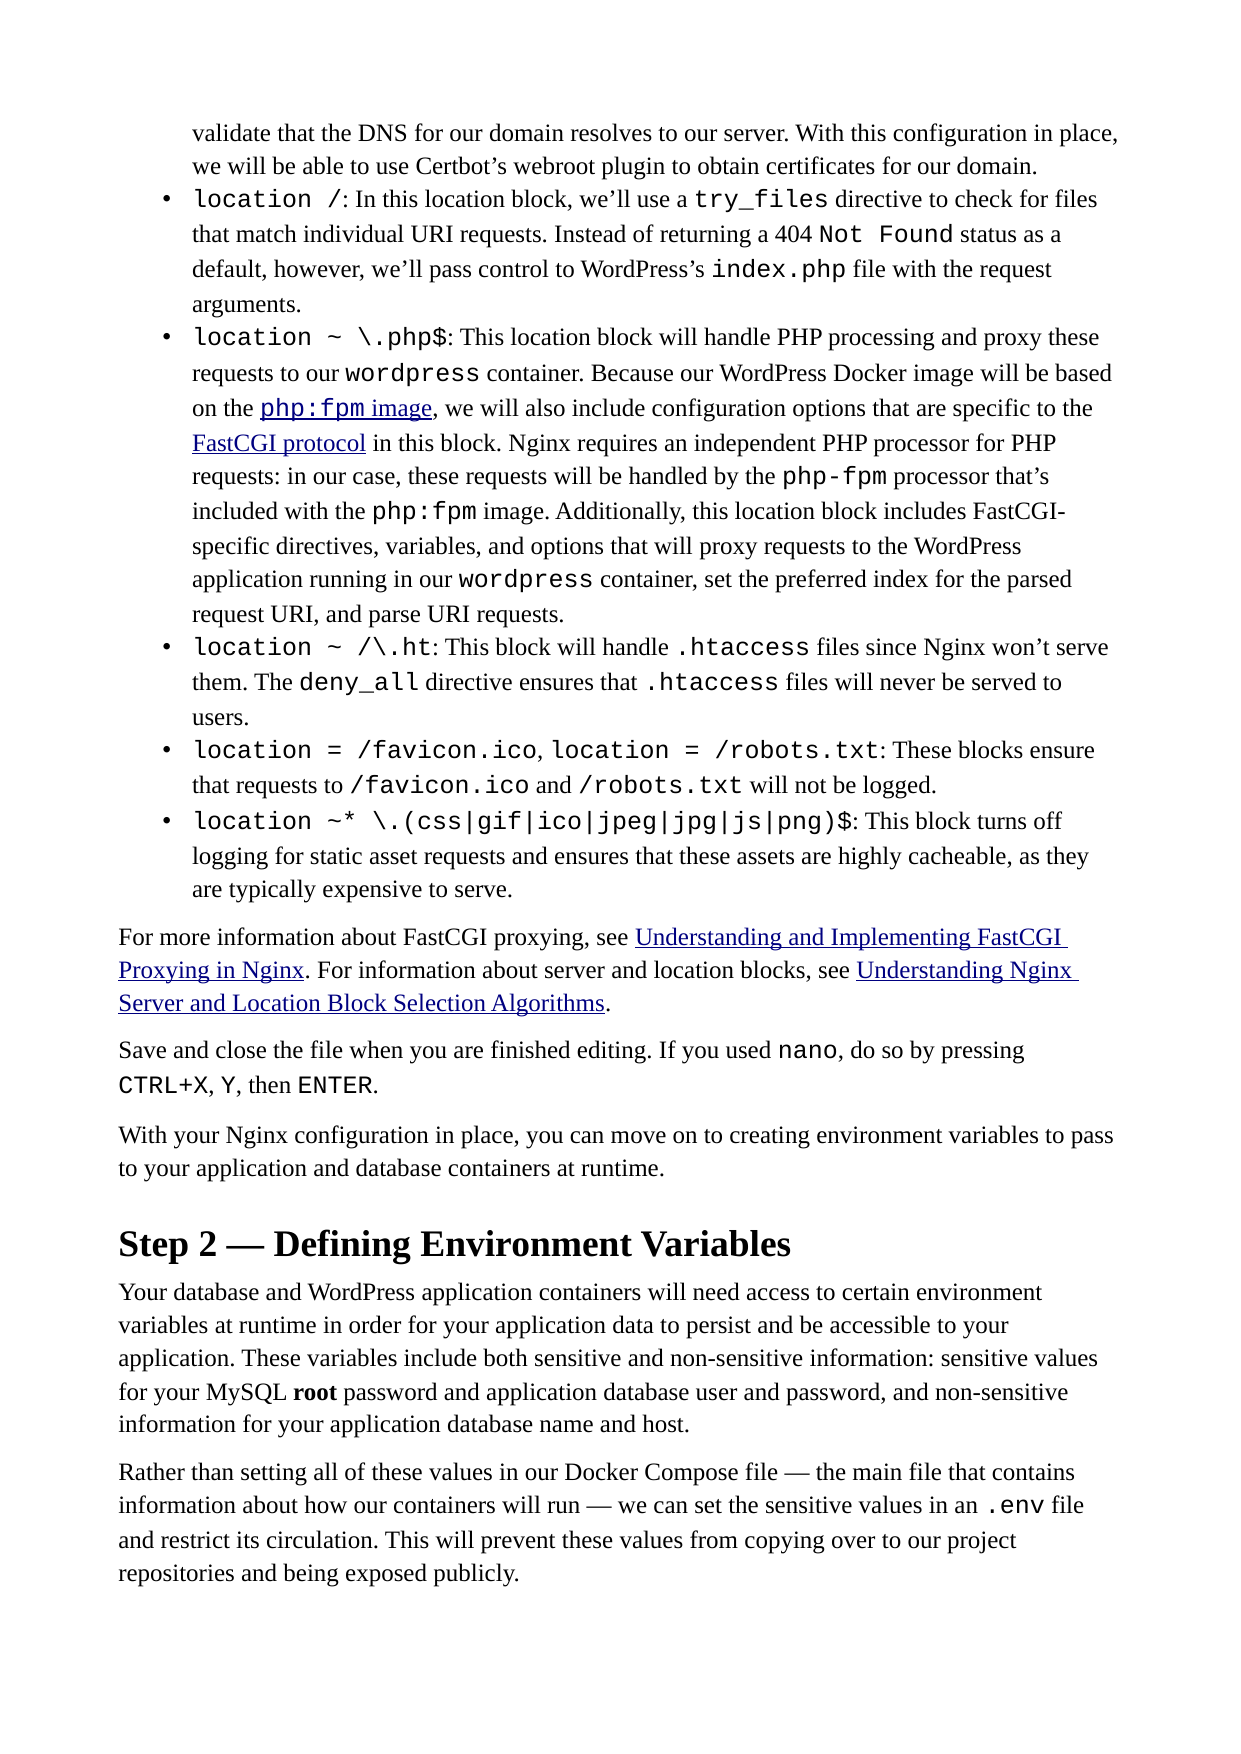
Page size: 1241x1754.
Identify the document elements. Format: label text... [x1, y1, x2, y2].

list location ~ /\.ht: This block will handle .htaccess files since Nginx won’t serve them. The deny_all directive ensures that .htaccess files will never be served to users. [162, 632, 1122, 731]
list location = /favicon.ico, location = /robots.txt: These blocks ensure that requests to /favicon.ico and /robots.txt will not be logged. [162, 735, 1122, 801]
list location ~ \.php$: This location block will handle PHP processing and proxy these requests to our wordpress container. Because our WordPress Docker image will be based on the php:fpm image, we will also include configuration options that are specific to the FastCGI protocol in this block. Nginx requires an independent PHP processor for PHP requests: in our case, these requests will be handled by the php-fpm processor that’s included with the php:fpm image. Additionally, this location block includes FastCGI-specific directives, variables, and options that will proxy requests to the WordPress application running in our wordpress container, set the preferred index for the parsed request URI, and parse URI requests. [162, 322, 1122, 628]
list location /: In this location block, we’ll use a try_files directive to check for files that match individual URI requests. Instead of returning a 404 Not Found status as a default, however, we’ll pass control to WordPress’s index.php file with the request arguments. [162, 184, 1122, 318]
text Rather than setting all of these values in our Docker Compose file — the main file that contains information about how our containers will run — we can set the sensitive values in an .env file and restrict its circulation. This will prevent these values from copying over to our project repositories and being exposed publicly. [118, 1457, 1122, 1587]
list validate that the DNS for our domain resolves to our server. With this configuration in place, we will be able to use Certbot’s webroot plugin to obtain certificates for our domain. [162, 118, 1122, 180]
subtitle Step 2 — Defining Environment Variables [118, 1222, 1122, 1265]
list location ~* \.(css|gif|ico|jpeg|jpg|js|png)$: This block turns off logging for static asset requests and ensures that these assets are highly cacheable, as they are typically expensive to serve. [162, 806, 1122, 903]
text Save and close the file when you are finished editing. If you used nano, do so by pressing CTRL+X, Y, then ENTER. [118, 1035, 1122, 1101]
text Your database and WordPress application containers will need access to certain environment variables at runtime in order for your application data to persist and be accessible to your application. These variables include both sensitive and non-sensitive information: sensitive values for your MySQL root password and application database user and password, and non-sensitive information for your application database name and host. [118, 1277, 1122, 1438]
text With your Nginx configuration in place, you can move on to creating environment variables to pass to your application and database containers at runtime. [118, 1120, 1122, 1182]
text For more information about FastCGI proxying, see Understanding and Implementing FastCGI Proxying in Nginx. For information about server and location blocks, see Understanding Nginx Server and Location Block Selection Algorithms. [118, 922, 1122, 1016]
